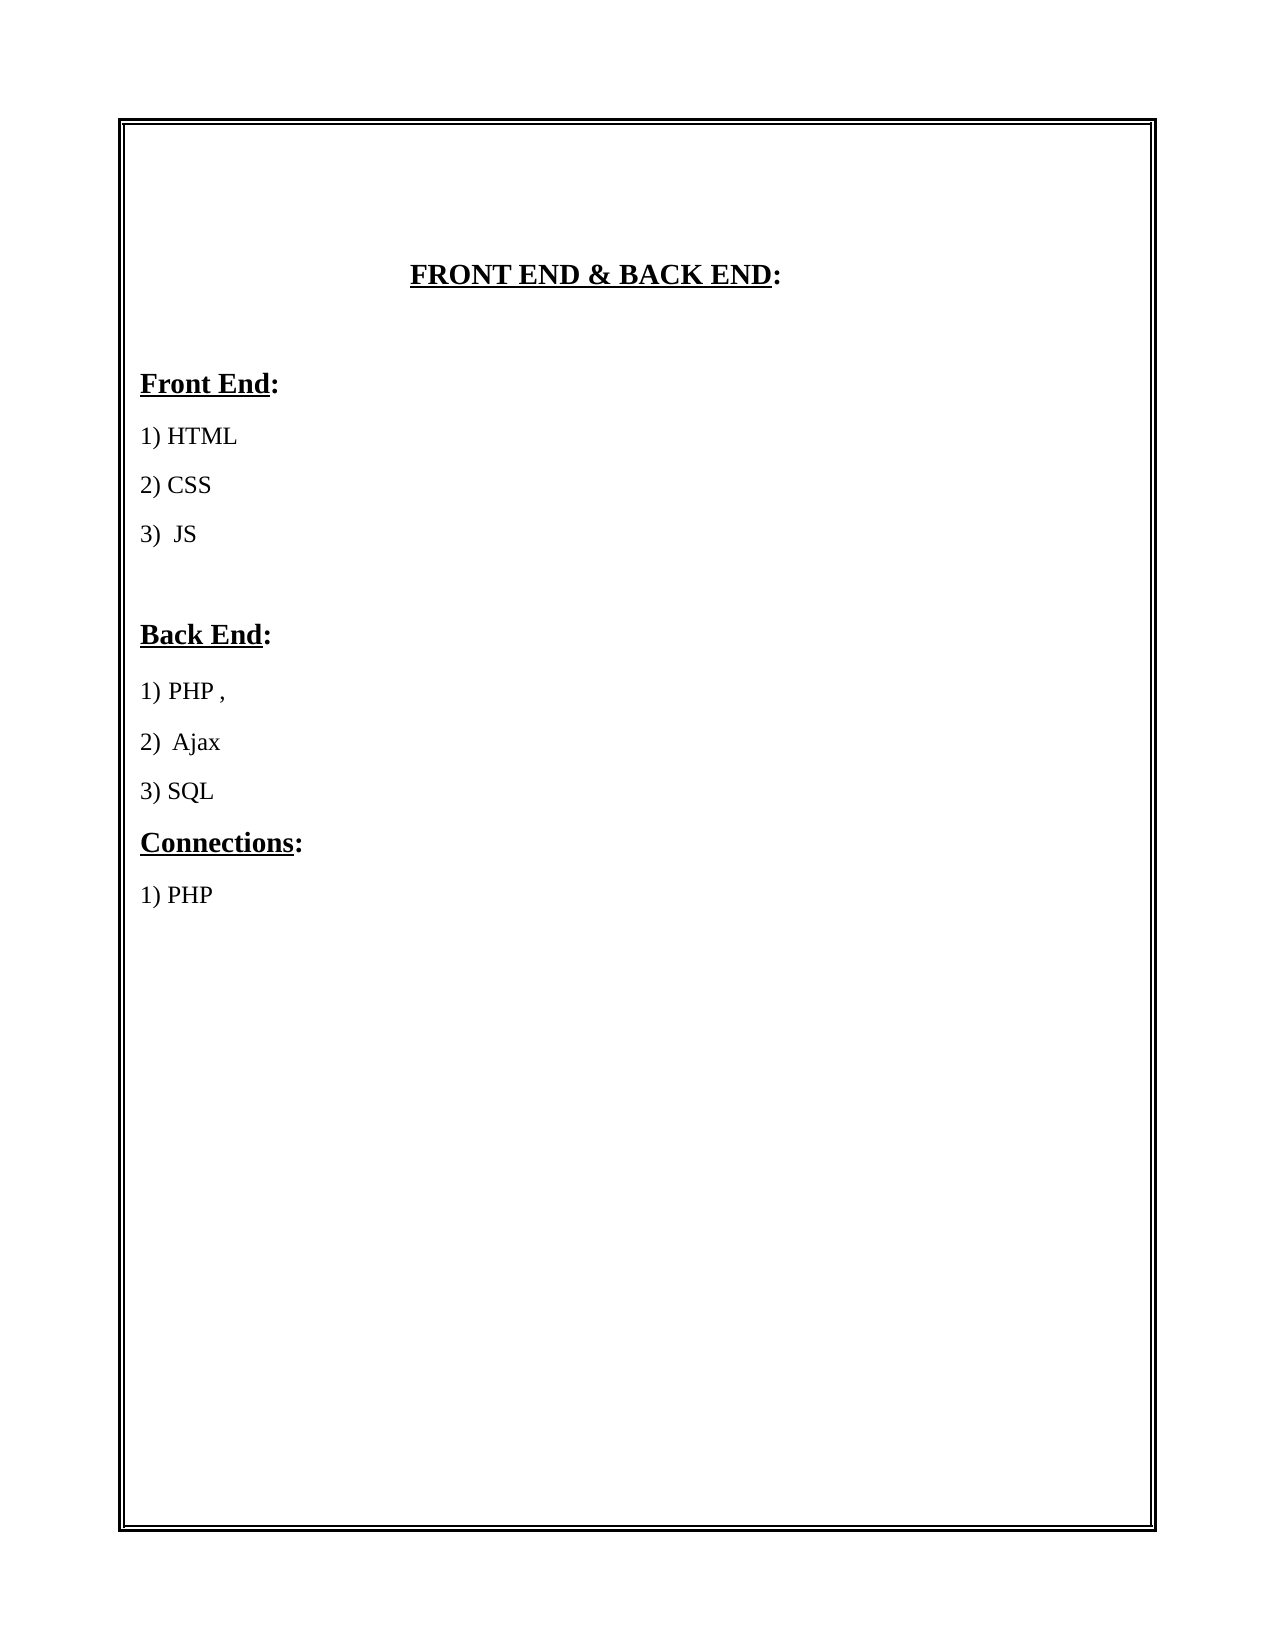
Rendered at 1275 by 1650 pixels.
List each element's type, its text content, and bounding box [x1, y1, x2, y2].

text 2) Ajax [140, 727, 1135, 756]
text Connections: [140, 825, 1135, 859]
text 2) CSS [140, 470, 1135, 499]
text Back End: [140, 617, 1135, 651]
text 1) PHP [140, 880, 1135, 909]
text 3) JS [140, 519, 1135, 548]
text 3) SQL [140, 776, 1135, 805]
text FRONT END & BACK END: [140, 257, 1135, 290]
text 1) HTML [140, 421, 1135, 450]
text Front End: [140, 366, 1135, 400]
text 1) PHP , [140, 672, 1135, 706]
